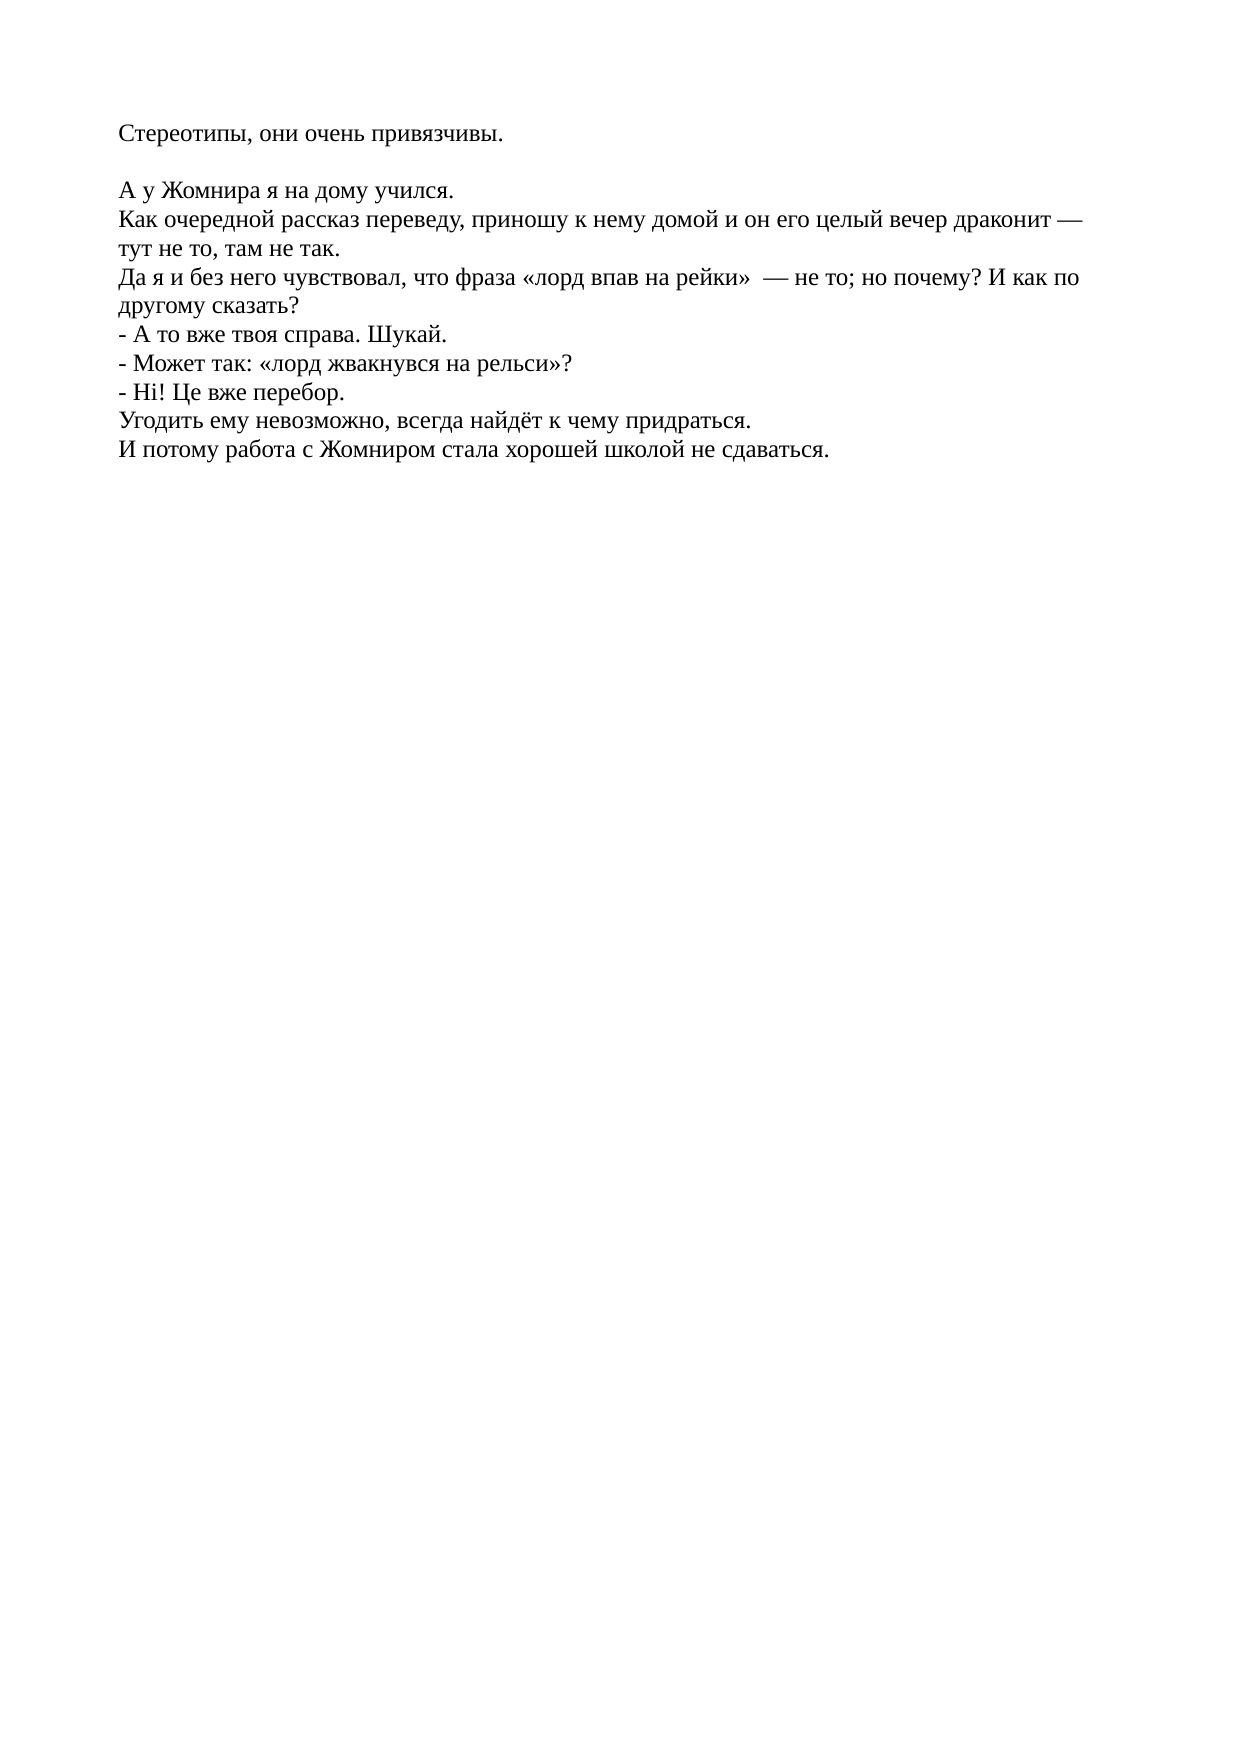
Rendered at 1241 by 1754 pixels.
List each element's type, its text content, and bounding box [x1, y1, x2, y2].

text - Нi! Це вже перебор. [118, 377, 1122, 406]
text Как очередной рассказ переведу, приношу к нему домой и он его целый вечер драконит — тут не то, там не так. [118, 204, 1122, 262]
text Да я и без него чувствовал, что фраза «лорд впав на рейки» — не то; но почему? И как по другому сказать? [118, 262, 1122, 319]
text А у Жомнира я на дому учился. [118, 176, 1122, 204]
text Угодить ему невозможно, всегда найдёт к чему придраться. [118, 406, 1122, 434]
text - А то вже твоя справа. Шукай. [118, 319, 1122, 348]
text - Может так: «лорд жвакнувся на рельси»? [118, 348, 1122, 377]
text И потому работа с Жомниром стала хорошей школой не сдаваться. [118, 434, 1122, 463]
text Стереотипы, они очень привязчивы. [118, 118, 1122, 147]
